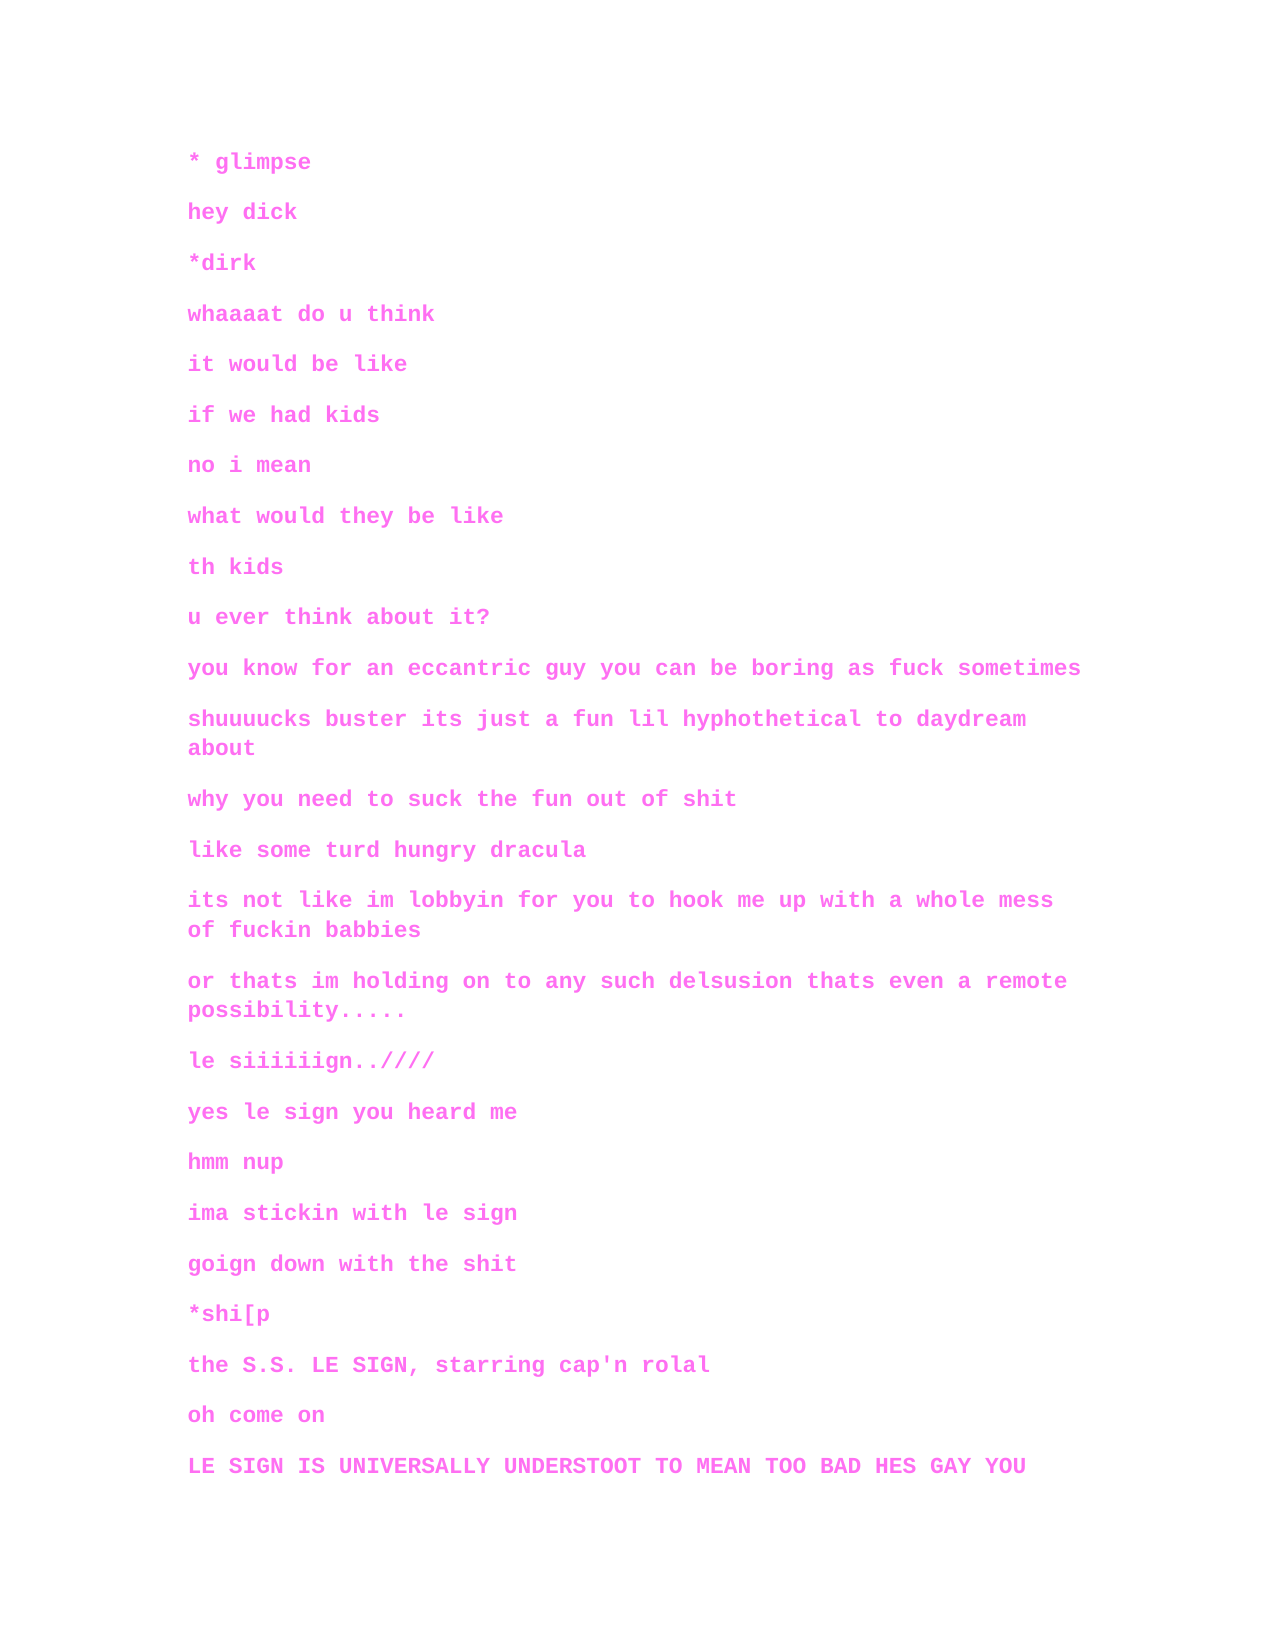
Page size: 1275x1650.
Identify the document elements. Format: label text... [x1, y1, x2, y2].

text if we had kids [187, 403, 1087, 429]
text what would they be like [187, 504, 1087, 530]
text le siiiiiign..//// [187, 1049, 1087, 1075]
text no i mean [187, 454, 1087, 480]
text whaaaat do u think [187, 302, 1087, 328]
text hey dick [187, 201, 1087, 227]
text why you need to suck the fun out of shit [187, 787, 1087, 813]
text oh come on [187, 1404, 1087, 1430]
text u ever think about it? [187, 606, 1087, 632]
text shuuuucks buster its just a fun lil hyphothetical to daydream about [187, 707, 1087, 763]
text its not like im lobbyin for you to hook me up with a whole mess of fuckin babbies [187, 888, 1087, 944]
text or thats im holding on to any such delsusion thats even a remote possibility..... [187, 969, 1087, 1025]
text you know for an eccantric guy you can be boring as fuck sometimes [187, 656, 1087, 682]
text hmm nup [187, 1151, 1087, 1177]
text the S.S. LE SIGN, starring cap'n rolal [187, 1353, 1087, 1379]
text like some turd hungry dracula [187, 838, 1087, 864]
text LE SIGN IS UNIVERSALLY UNDERSTOOT TO MEAN TOO BAD HES GAY YOU [187, 1454, 1087, 1480]
text *shi[p [187, 1302, 1087, 1328]
text goign down with the shit [187, 1252, 1087, 1278]
text yes le sign you heard me [187, 1100, 1087, 1126]
text *dirk [187, 251, 1087, 277]
text ima stickin with le sign [187, 1201, 1087, 1227]
text th kids [187, 555, 1087, 581]
text it would be like [187, 352, 1087, 378]
text * glimpse [187, 150, 1087, 176]
